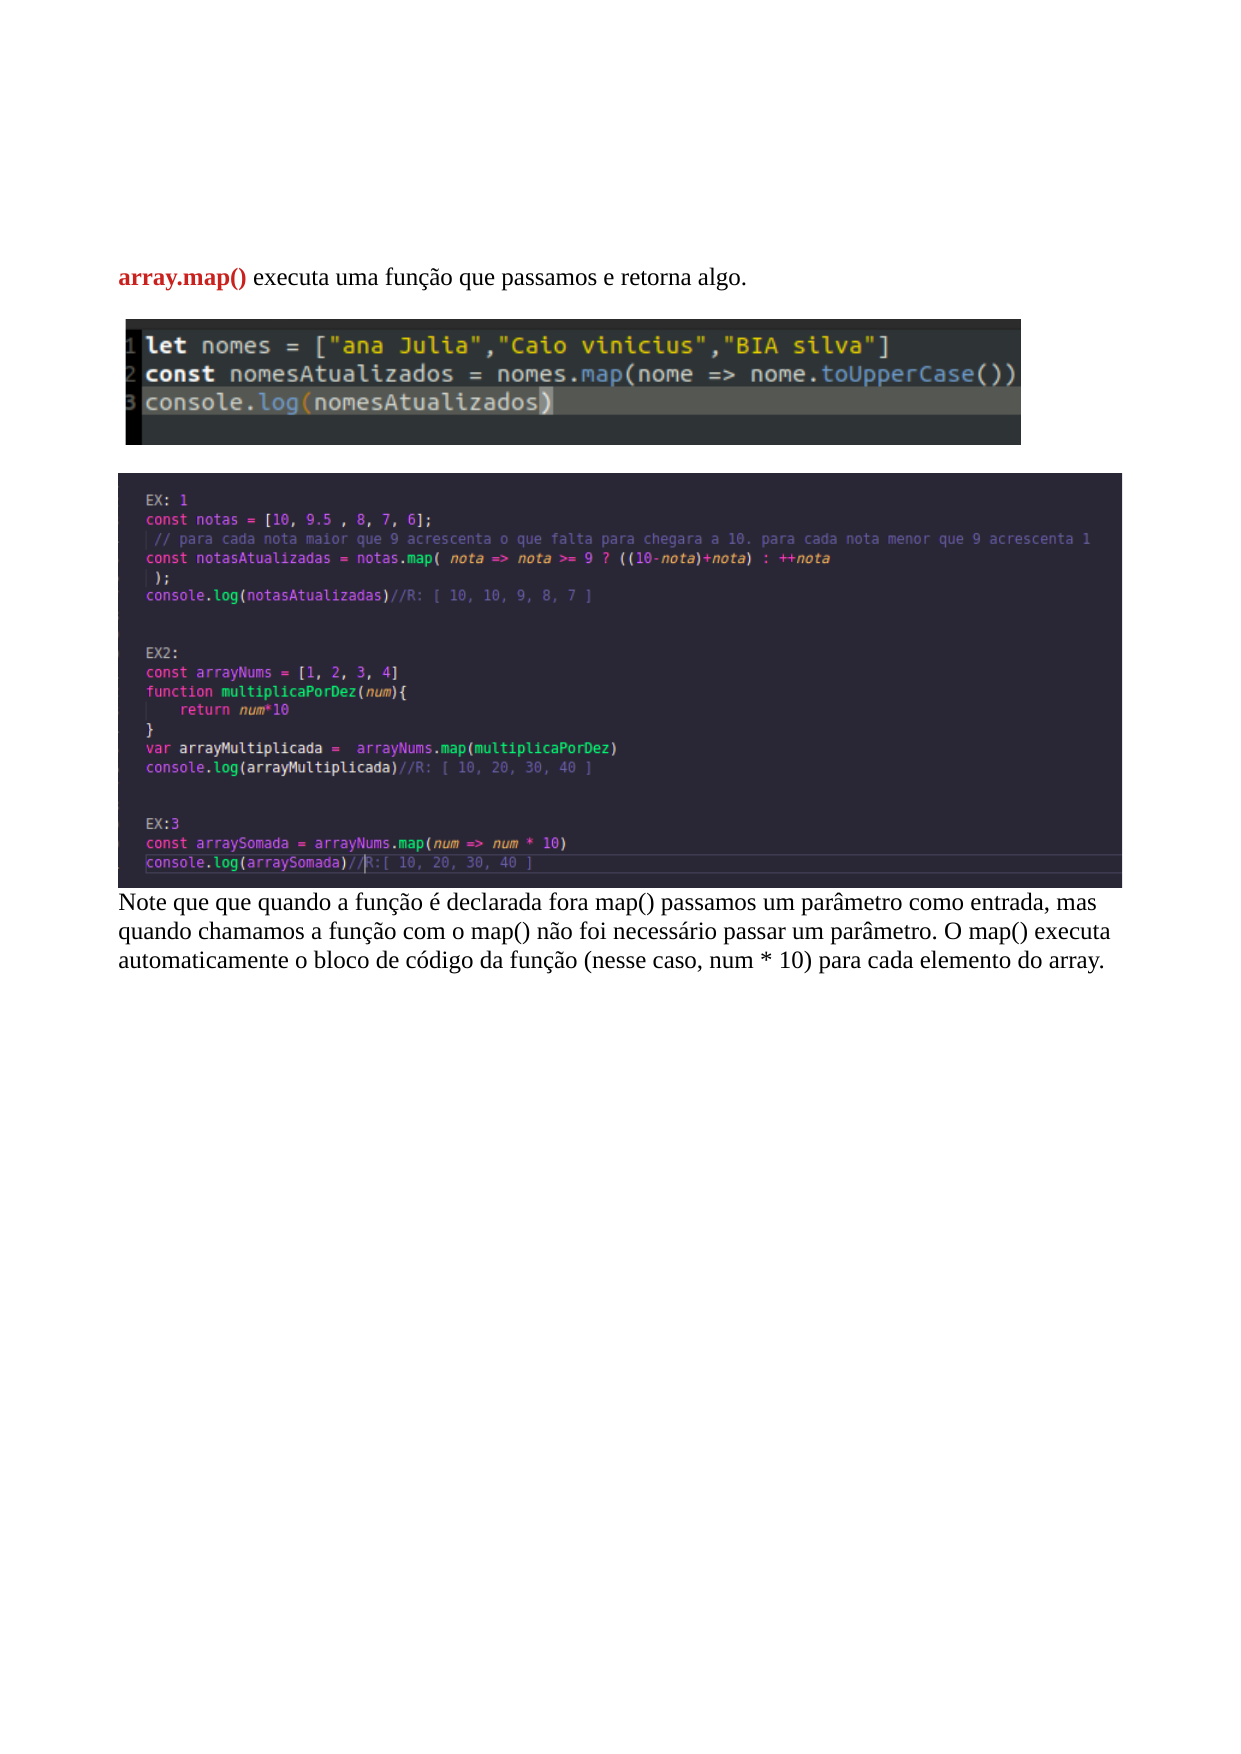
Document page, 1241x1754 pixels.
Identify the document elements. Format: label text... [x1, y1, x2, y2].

picture [125, 319, 1021, 445]
text Note que que quando a função é declarada fora map() passamos um parâmetro como entrada, mas quando chamamos a função com o map() não foi necessário passar um parâmetro. O map() executa automaticamente o bloco de código da função (nesse caso, num * 10) para cada elemento do array. [118, 888, 1122, 974]
text array.map() executa uma função que passamos e retorna algo. [118, 262, 1122, 291]
picture [118, 473, 1123, 888]
